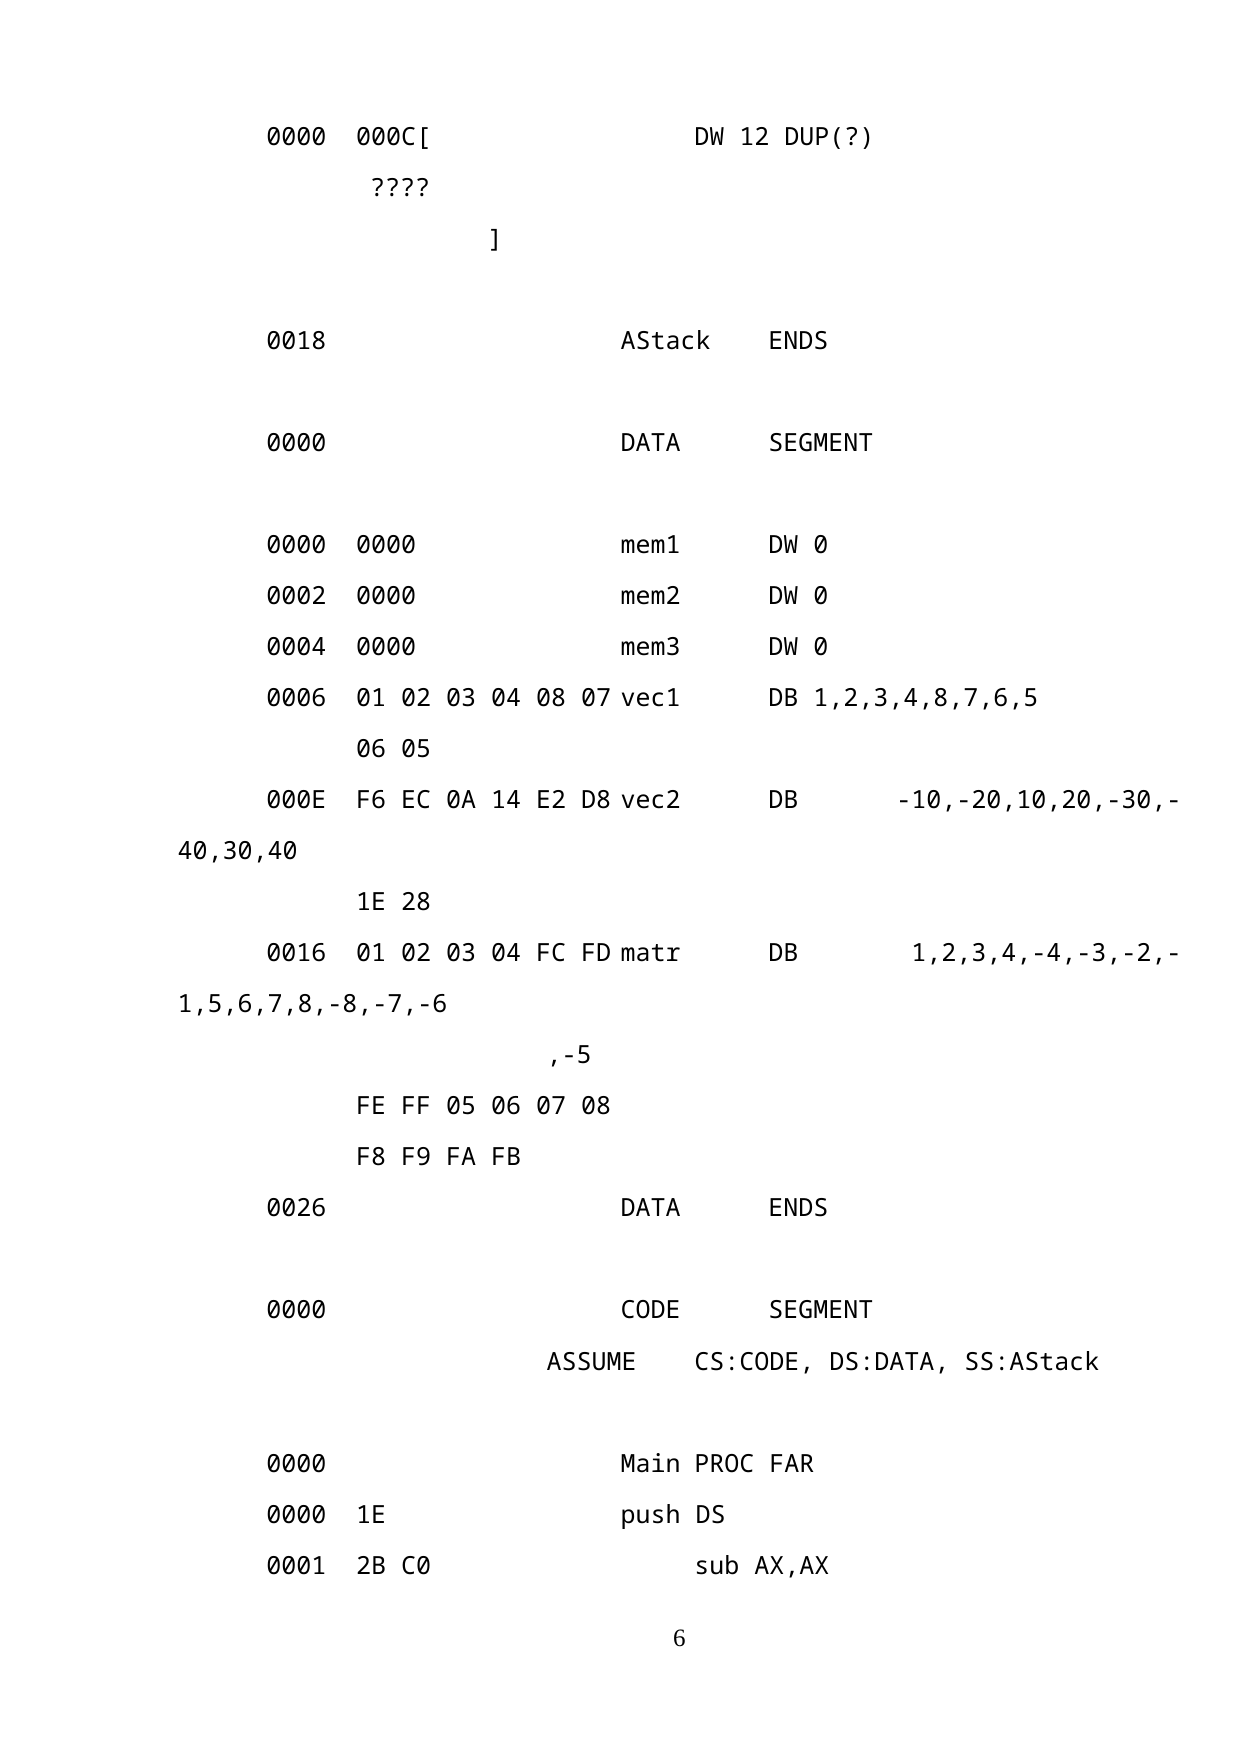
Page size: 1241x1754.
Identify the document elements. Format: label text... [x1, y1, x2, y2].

text 1E 28 [177, 884, 1181, 918]
text FE FF 05 06 07 08 [177, 1088, 1181, 1122]
text 000E F6 EC 0A 14 E2 D8 vec2 DB -10,-20,10,20,-30,-40,30,40 [177, 782, 1181, 867]
text ] [177, 220, 1181, 254]
text 06 05 [177, 731, 1181, 765]
text 0000 DATA SEGMENT [177, 424, 1181, 458]
text 0002 0000 mem2 DW 0 [177, 577, 1181, 612]
text 0004 0000 mem3 DW 0 [177, 628, 1181, 663]
text 0026 DATA ENDS [177, 1190, 1181, 1224]
text 0000 000C[ DW 12 DUP(?) [177, 118, 1181, 152]
text F8 F9 FA FB [177, 1139, 1181, 1173]
text 0000 0000 mem1 DW 0 [177, 526, 1181, 561]
text ASSUME CS:CODE, DS:DATA, SS:AStack [177, 1343, 1181, 1377]
text 0000 CODE SEGMENT [177, 1292, 1181, 1326]
text ???? [177, 169, 1181, 203]
text 0018 AStack ENDS [177, 322, 1181, 356]
text 0000 1E push DS [177, 1496, 1181, 1530]
text 0001 2B C0 sub AX,AX [177, 1547, 1181, 1581]
text 0000 Main PROC FAR [177, 1445, 1181, 1479]
text 0006 01 02 03 04 08 07 vec1 DB 1,2,3,4,8,7,6,5 [177, 679, 1181, 714]
text 0016 01 02 03 04 FC FD matr DB 1,2,3,4,-4,-3,-2,-1,5,6,7,8,-8,-7,-6 [177, 935, 1181, 1020]
text ,-5 [177, 1037, 1181, 1071]
